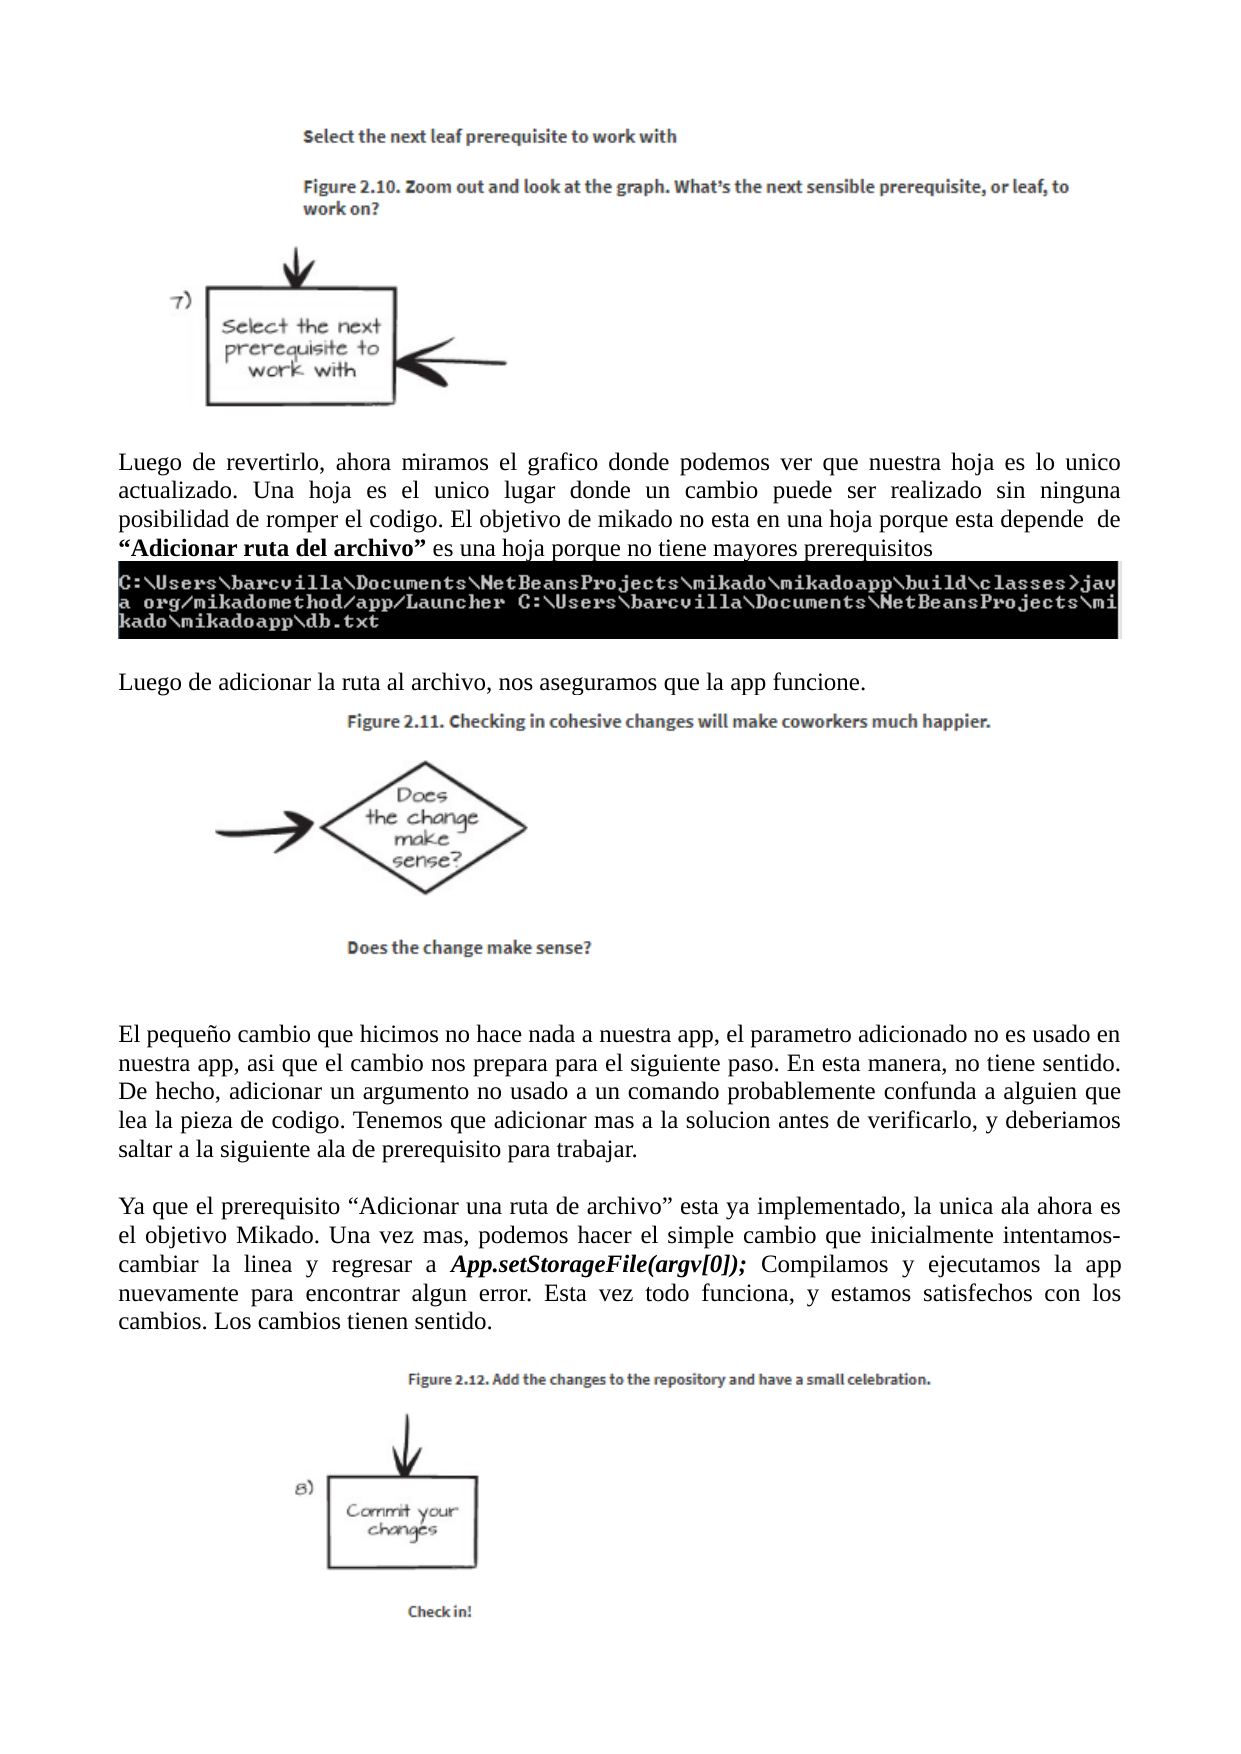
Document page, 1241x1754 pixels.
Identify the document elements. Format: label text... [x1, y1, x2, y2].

text Luego de revertirlo, ahora miramos el grafico donde podemos ver que nuestra hoja es lo unico actualizado. Una hoja es el unico lugar donde un cambio puede ser realizado sin ninguna posibilidad de romper el codigo. El objetivo de mikado no esta en una hoja porque esta depende de “Adicionar ruta del archivo” es una hoja porque no tiene mayores prerequisitos [118, 447, 1122, 561]
picture [280, 1363, 960, 1633]
text Luego de adicionar la ruta al archivo, nos aseguramos que la app funcione. [118, 667, 1122, 696]
text El pequeño cambio que hicimos no hace nada a nuestra app, el parametro adicionado no es usado en nuestra app, asi que el cambio nos prepara para el siguiente paso. En esta manera, no tiene sentido. De hecho, adicionar un argumento no usado a un comando probablemente confunda a alguien que lea la pieza de codigo. Tenemos que adicionar mas a la solucion antes de verificarlo, y deberiamos saltar a la siguiente ala de prerequisito para trabajar. [118, 1019, 1122, 1163]
picture [118, 561, 1123, 639]
picture [215, 695, 1025, 962]
text Ya que el prerequisito “Adicionar una ruta de archivo” esta ya implementado, la unica ala ahora es el objetivo Mikado. Una vez mas, podemos hacer el simple cambio que inicialmente intentamos- cambiar la linea y regresar a App.setStorageFile(argv[0]); Compilamos y ejecutamos la app nuevamente para encontrar algun error. Esta vez todo funciona, y estamos satisfechos con los cambios. Los cambios tienen sentido. [118, 1191, 1122, 1335]
picture [154, 118, 1086, 419]
